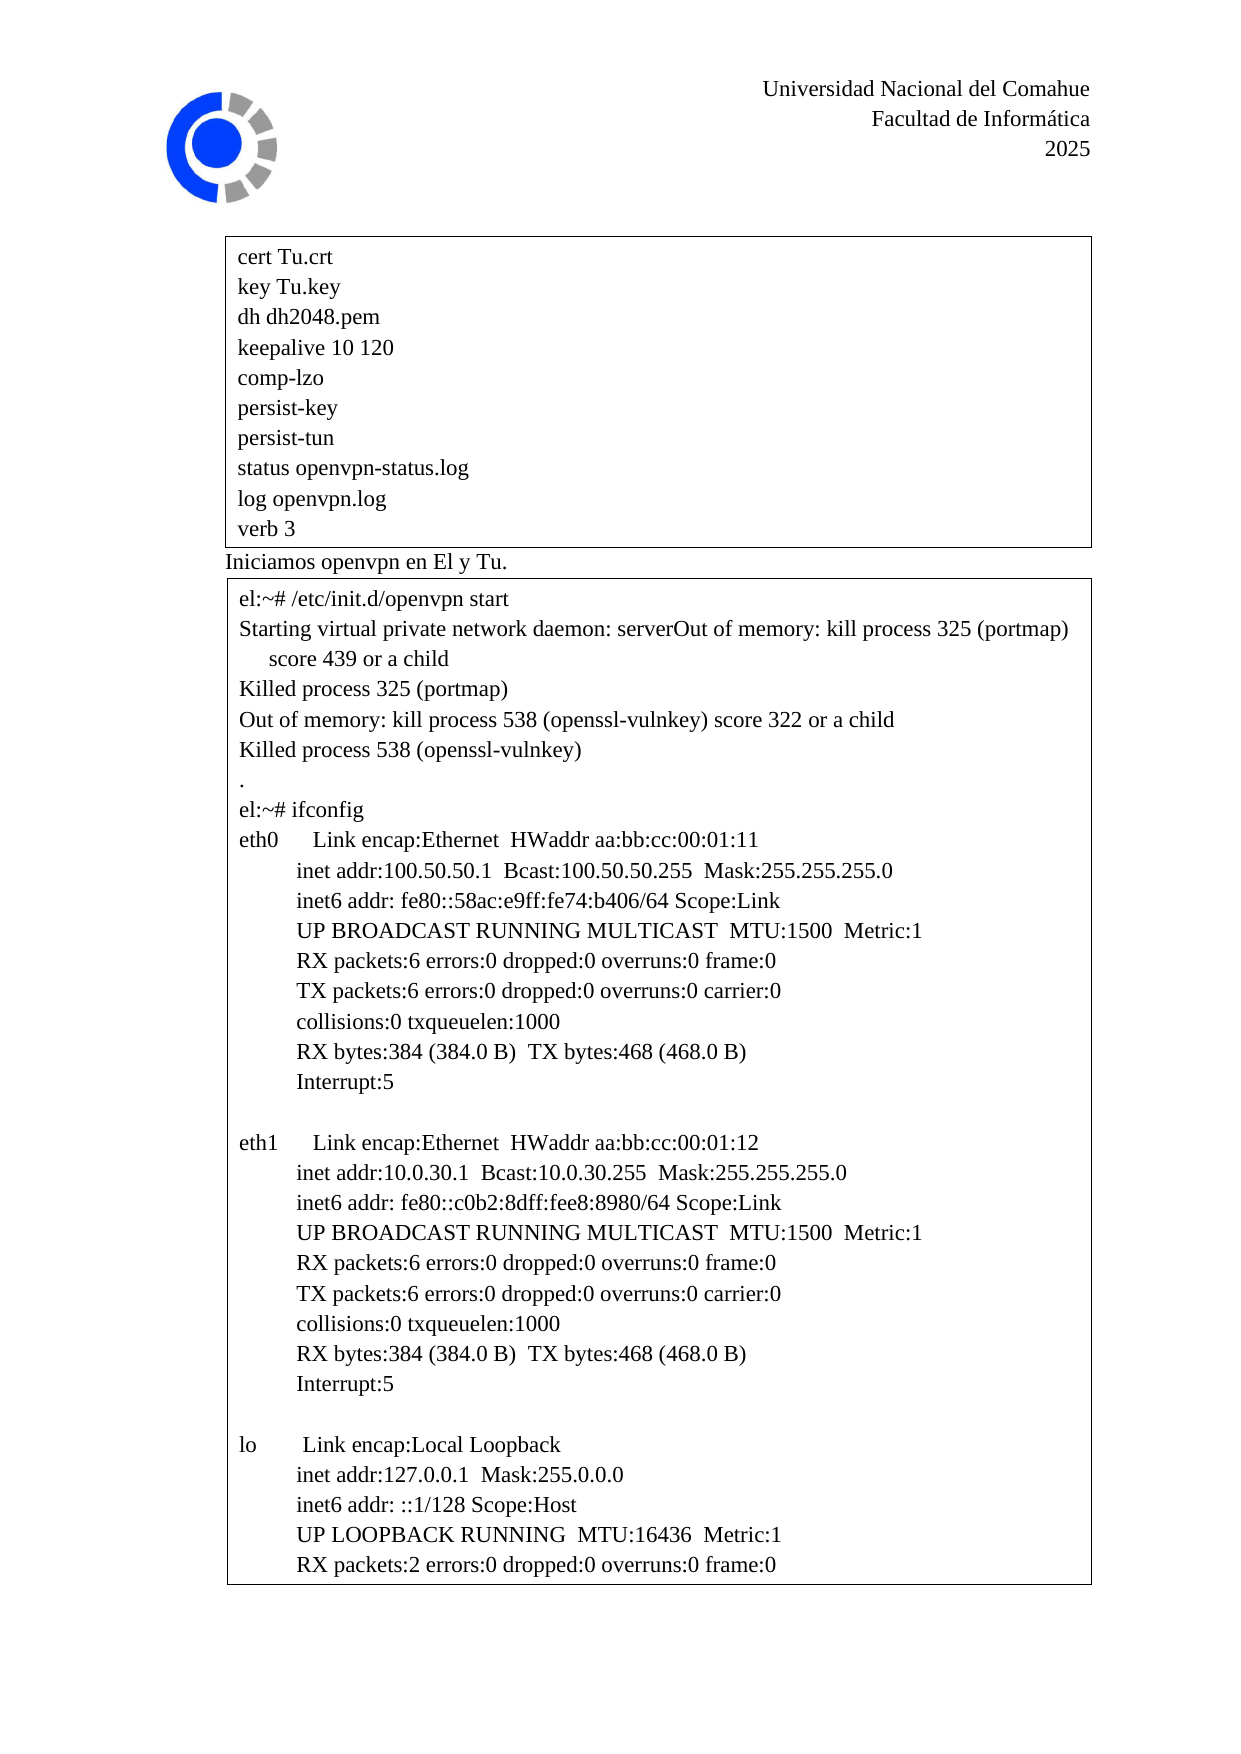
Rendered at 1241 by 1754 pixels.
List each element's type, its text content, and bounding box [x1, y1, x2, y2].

text Iniciamos openvpn en El y Tu. [187, 548, 1090, 574]
table_header el:~# /etc/init.d/openvpn start Starting virtual private network daemon: serverOut of memory: kill process 325 (portmap) score 439 or a child Killed process 325 (portmap) Out of memory: kill process 538 (openssl-vulnkey) score 322 or a child Killed process 538 (openssl-vulnkey) . el:~# ifconfig eth0 Link encap:Ethernet HWaddr aa:bb:cc:00:01:11 inet addr:100.50.50.1 Bcast:100.50.50.255 Mask:255.255.255.0 inet6 addr: fe80::58ac:e9ff:fe74:b406/64 Scope:Link UP BROADCAST RUNNING MULTICAST MTU:1500 Metric:1 RX packets:6 errors:0 dropped:0 overruns:0 frame:0 TX packets:6 errors:0 dropped:0 overruns:0 carrier:0 collisions:0 txqueuelen:1000 RX bytes:384 (384.0 B) TX bytes:468 (468.0 B) Interrupt:5 eth1 Link encap:Ethernet HWaddr aa:bb:cc:00:01:12 inet addr:10.0.30.1 Bcast:10.0.30.255 Mask:255.255.255.0 inet6 addr: fe80::c0b2:8dff:fee8:8980/64 Scope:Link UP BROADCAST RUNNING MULTICAST MTU:1500 Metric:1 RX packets:6 errors:0 dropped:0 overruns:0 frame:0 TX packets:6 errors:0 dropped:0 overruns:0 carrier:0 collisions:0 txqueuelen:1000 RX bytes:384 (384.0 B) TX bytes:468 (468.0 B) Interrupt:5 lo Link encap:Local Loopback inet addr:127.0.0.1 Mask:255.0.0.0 inet6 addr: ::1/128 Scope:Host UP LOOPBACK RUNNING MTU:16436 Metric:1 RX packets:2 errors:0 dropped:0 overruns:0 frame:0 [228, 579, 1091, 1584]
table_header cert Tu.crt key Tu.key dh dh2048.pem keepalive 10 120 comp-lzo persist-key persist-tun status openvpn-status.log log openvpn.log verb 3 [226, 237, 1091, 547]
picture [153, 78, 293, 211]
